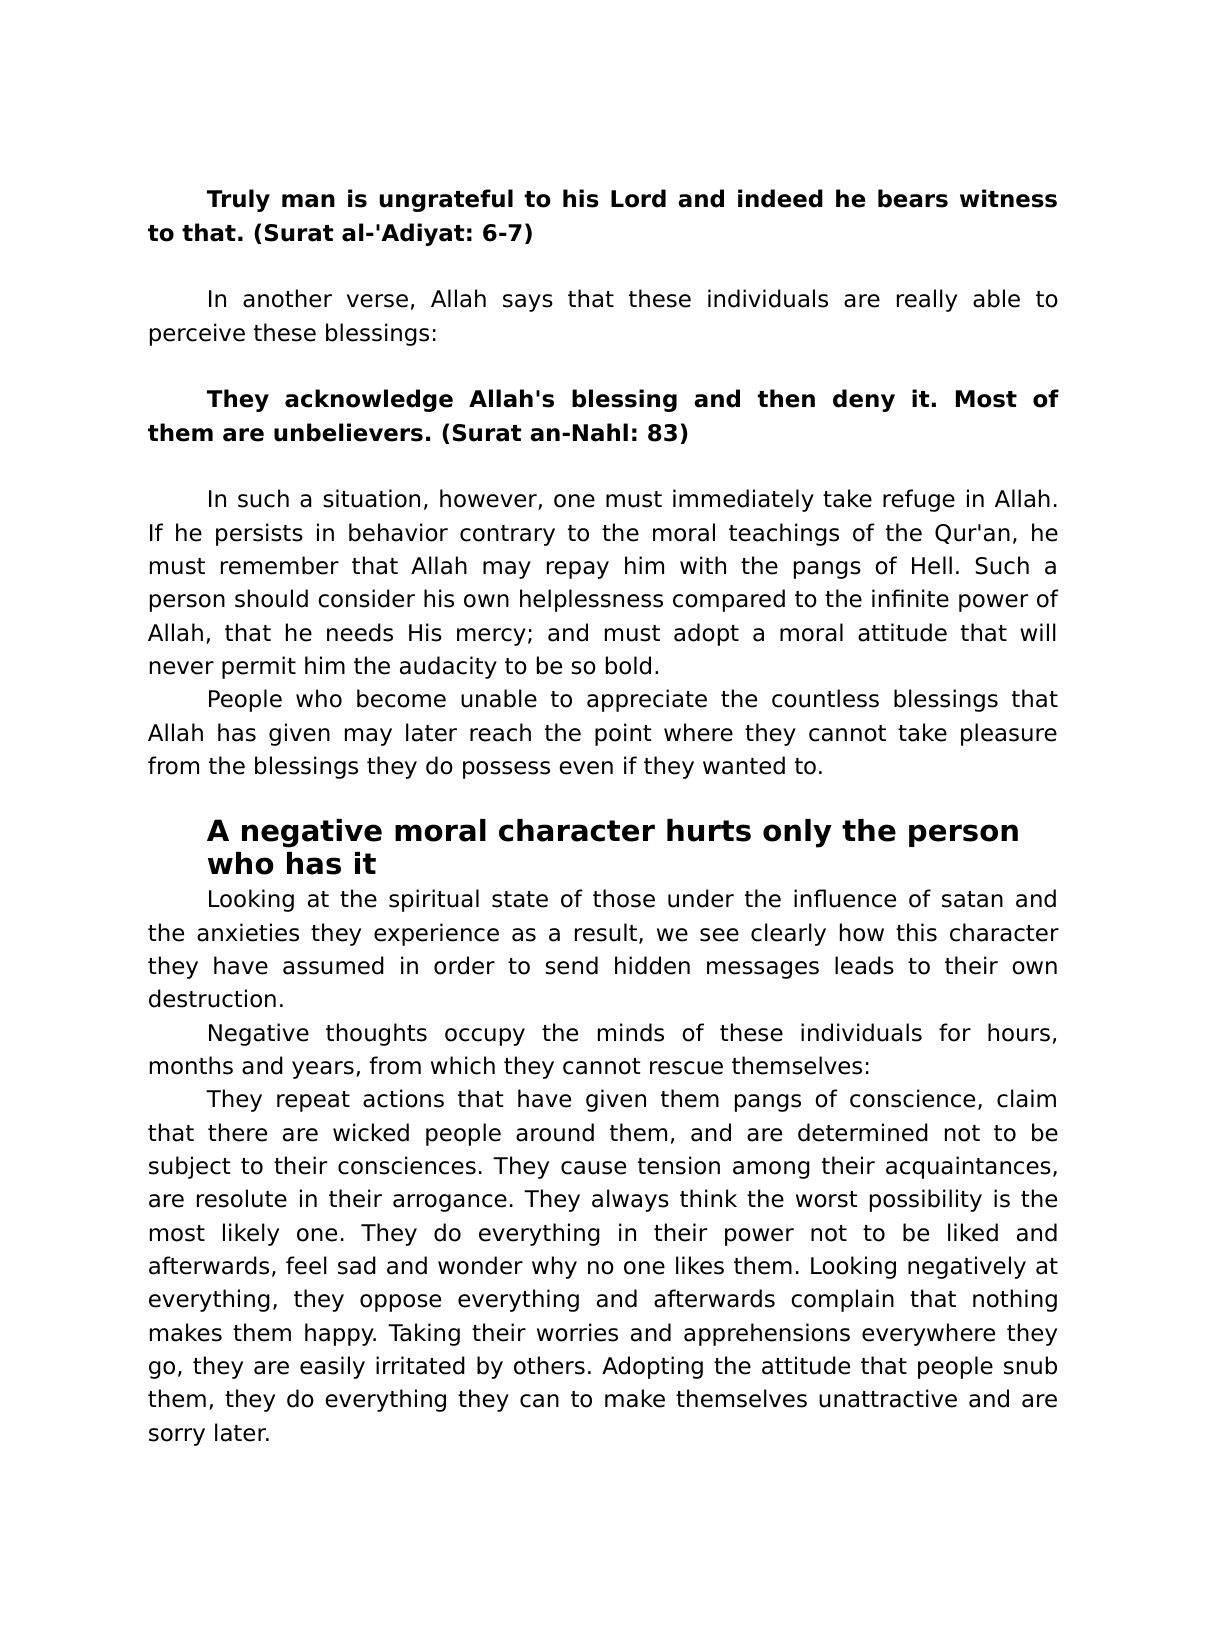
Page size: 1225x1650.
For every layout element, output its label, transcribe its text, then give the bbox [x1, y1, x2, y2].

text In another verse, Allah says that these individuals are really able to perceive these blessings: [148, 281, 1060, 348]
text They acknowledge Allah's blessing and then deny it. Most of them are unbelievers. (Surat an-Nahl: 83) [148, 381, 1060, 448]
text A negative moral character hurts only the person [148, 814, 1060, 848]
text People who become unable to appreciate the countless blessings that Allah has given may later reach the point where they cannot take pleasure from the blessings they do possess even if they wanted to. [148, 681, 1060, 781]
text In such a situation, however, one must immediately take refuge in Allah. If he persists in behavior contrary to the moral teachings of the Qur'an, he must remember that Allah may repay him with the pangs of Hell. Such a person should consider his own helplessness compared to the infinite power of Allah, that he needs His mercy; and must adopt a moral attitude that will never permit him the audacity to be so bold. [148, 481, 1060, 681]
text They repeat actions that have given them pangs of conscience, claim that there are wicked people around them, and are determined not to be subject to their consciences. They cause tension among their acquaintances, are resolute in their arrogance. They always think the worst possibility is the most likely one. They do everything in their power not to be liked and afterwards, feel sad and wonder why no one likes them. Looking negatively at everything, they oppose everything and afterwards complain that nothing makes them happy. Taking their worries and apprehensions everywhere they go, they are easily irritated by others. Adopting the attitude that people snub them, they do everything they can to make themselves unattractive and are sorry later. [148, 1081, 1060, 1448]
text Truly man is ungrateful to his Lord and indeed he bears witness to that. (Surat al-'Adiyat: 6-7) [148, 181, 1060, 248]
text Negative thoughts occupy the minds of these individuals for hours, months and years, from which they cannot rescue themselves: [148, 1014, 1060, 1081]
text Looking at the spiritual state of those under the influence of satan and the anxieties they experience as a result, we see clearly how this character they have assumed in order to send hidden messages leads to their own destruction. [148, 881, 1060, 1014]
text who has it [148, 848, 1060, 881]
